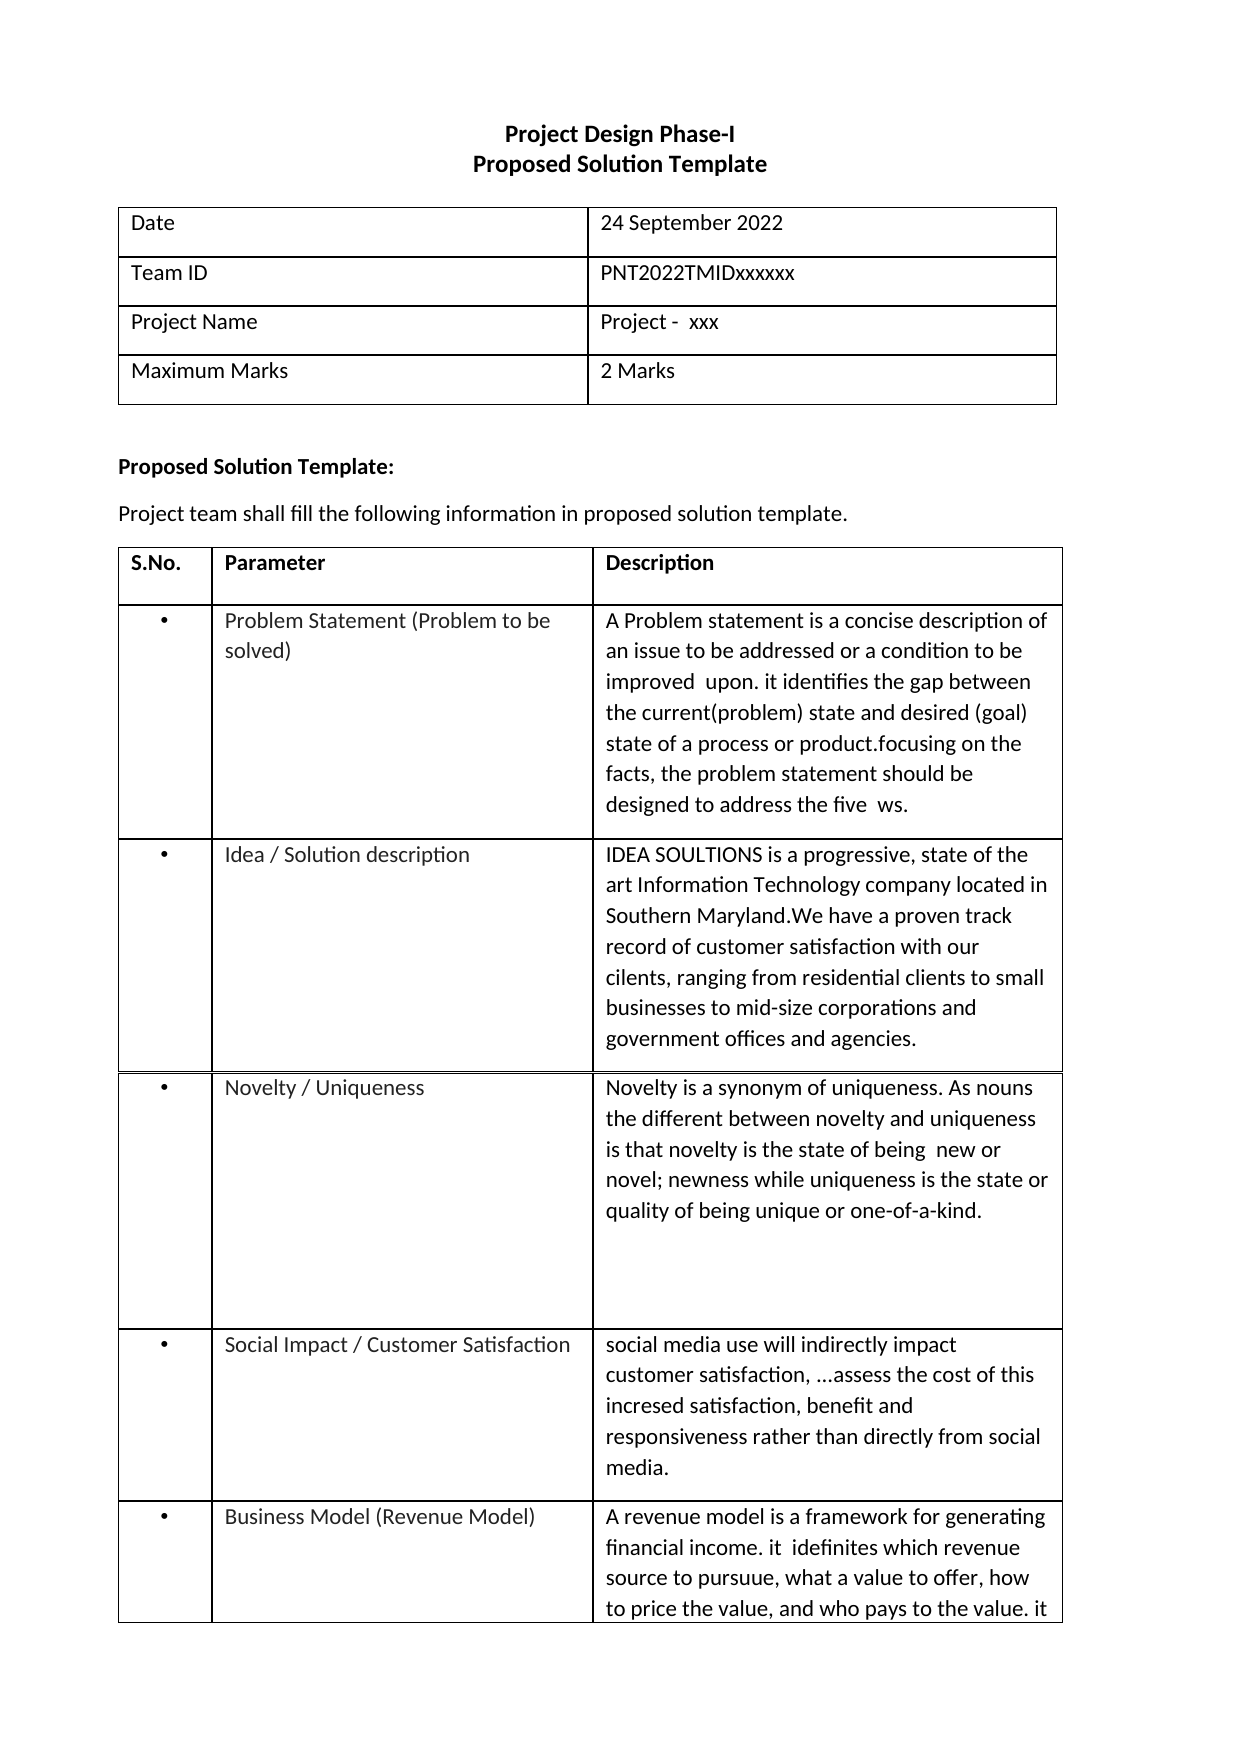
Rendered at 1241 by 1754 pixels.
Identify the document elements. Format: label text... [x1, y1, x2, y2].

table_cell Social Impact / Customer Satisfaction [213, 1330, 592, 1500]
table_header Parameter [213, 548, 592, 604]
table_header 24 September 2022 [589, 208, 1056, 256]
table_header Date [119, 208, 587, 256]
text Project Design Phase-I [118, 118, 1122, 149]
text Proposed Solution Template: [118, 452, 1122, 480]
table_cell Project Name [119, 307, 587, 354]
table_cell Maximum Marks [119, 356, 587, 404]
text Project team shall fill the following information in proposed solution template. [118, 499, 1122, 527]
table_cell A revenue model is a framework for generating financial income. it idefinites which revenue source to pursuue, what a value to offer, how to price the value, and who pays to the value. it [594, 1502, 1062, 1622]
table_cell Business Model (Revenue Model) [213, 1502, 592, 1622]
table_cell [119, 1330, 211, 1500]
table_cell Novelty / Uniqueness [213, 1074, 592, 1328]
table_header S.No. [119, 548, 211, 604]
table_cell IDEA SOULTIONS is a progressive, state of the art Information Technology company located in Southern Maryland.We have a proven track record of customer satisfaction with our cilents, ranging from residential clients to small businesses to mid-size corporations and government offices and agencies. [594, 840, 1062, 1071]
table_cell Novelty is a synonym of uniqueness. As nouns the different between novelty and uniqueness is that novelty is the state of being new or novel; newness while uniqueness is the state or quality of being unique or one-of-a-kind. [594, 1074, 1062, 1328]
table_cell social media use will indirectly impact customer satisfaction, ...assess the cost of this incresed satisfaction, benefit and responsiveness rather than directly from social media. [594, 1330, 1062, 1500]
table_cell [119, 840, 211, 1071]
table_cell Problem Statement (Problem to be solved) [213, 606, 592, 838]
table_cell Team ID [119, 258, 587, 305]
table_cell Project - xxx [589, 307, 1056, 354]
table_cell [119, 1074, 211, 1328]
text Proposed Solution Template [118, 149, 1122, 179]
table_cell PNT2022TMIDxxxxxx [589, 258, 1056, 305]
table_cell A Problem statement is a concise description of an issue to be addressed or a condition to be improved upon. it identifies the gap between the current(problem) state and desired (goal) state of a process or product.focusing on the facts, the problem statement should be designed to address the five ws. [594, 606, 1062, 838]
table_cell Idea / Solution description [213, 840, 592, 1071]
table_cell 2 Marks [589, 356, 1056, 404]
table_cell [119, 606, 211, 838]
table_cell [119, 1502, 211, 1622]
table_header Description [594, 548, 1062, 604]
